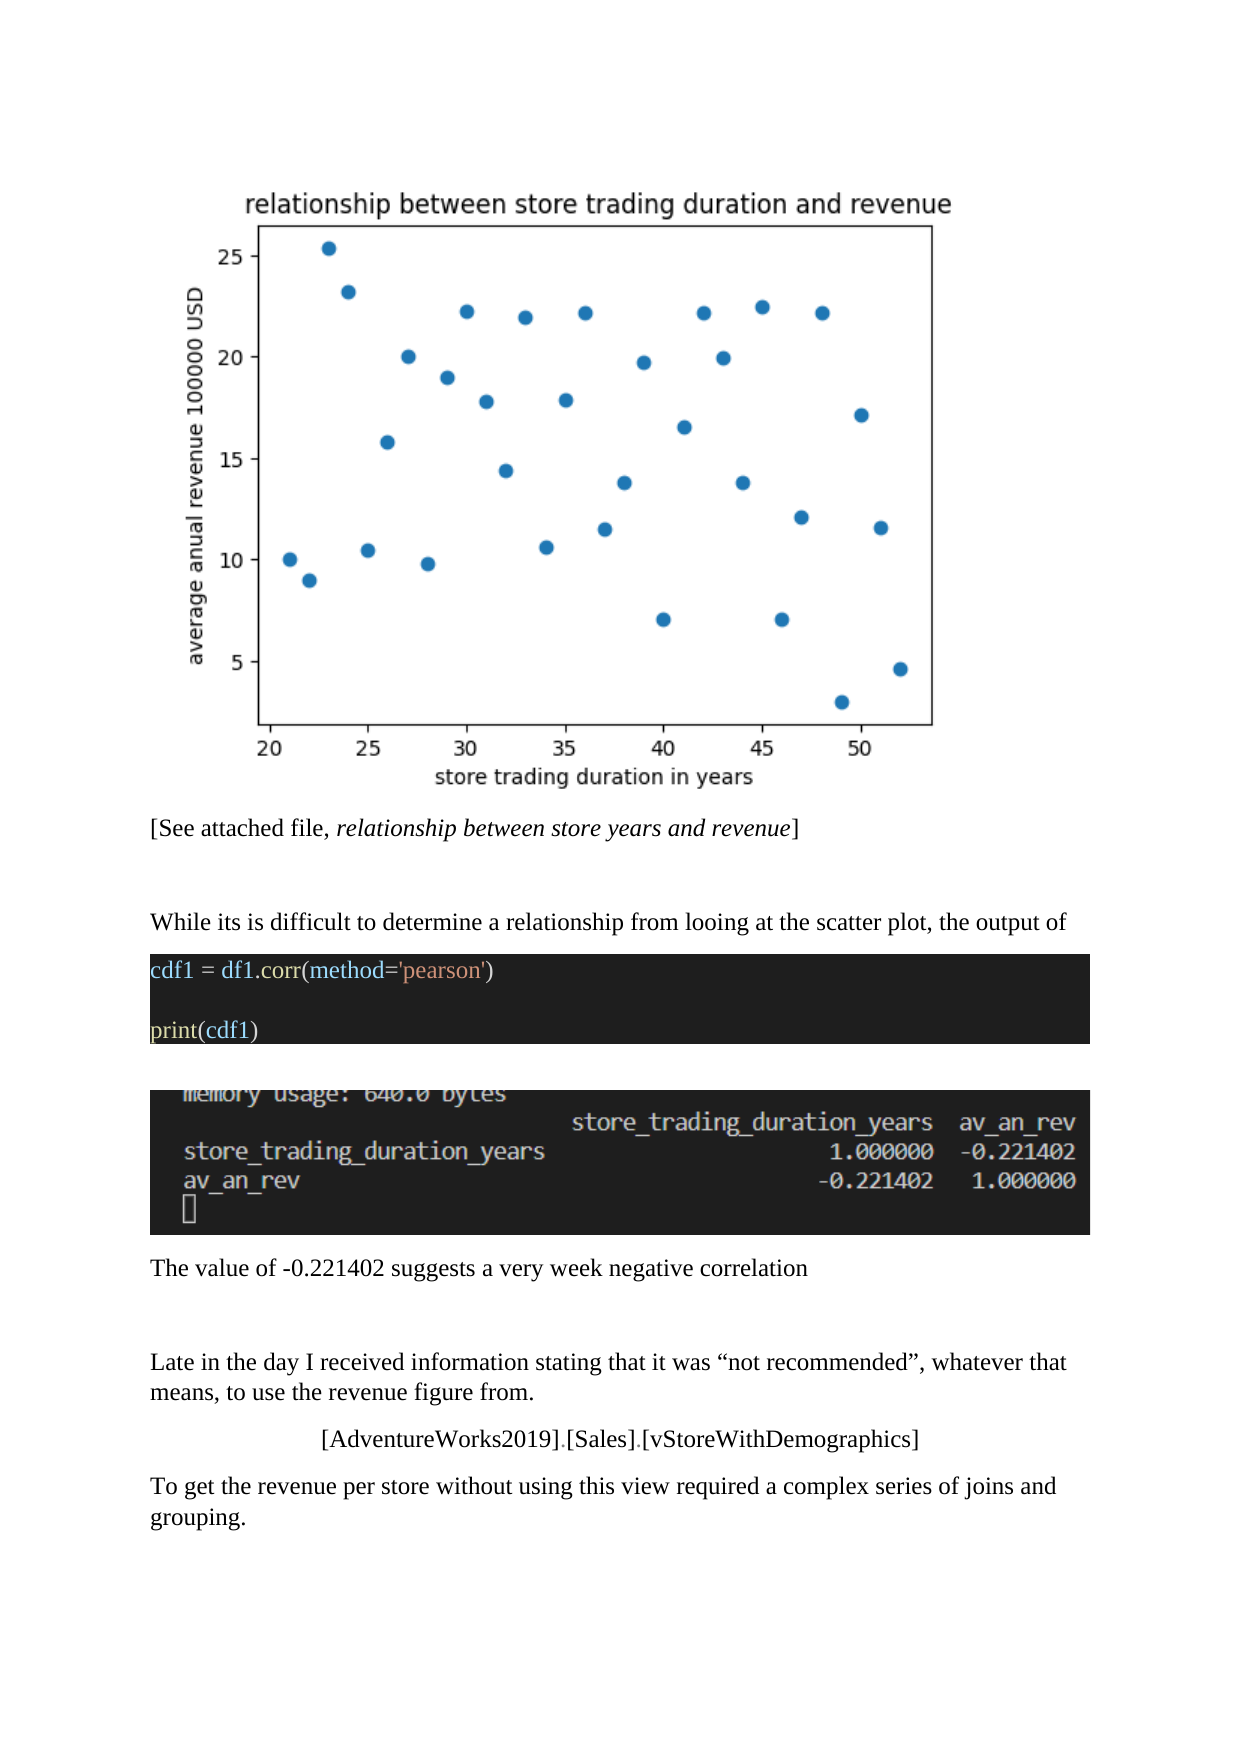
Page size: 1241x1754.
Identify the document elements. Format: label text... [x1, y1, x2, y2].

text [See attached file, relationship between store years and revenue] [150, 813, 1090, 842]
text [AdventureWorks2019].[Sales].[vStoreWithDemographics] [150, 1424, 1090, 1453]
text While its is difficult to determine a relationship from looing at the scatter plot, the output of [150, 907, 1090, 936]
text To get the revenue per store without using this view required a complex series of joins and grouping. [150, 1471, 1090, 1531]
text Late in the day I received information stating that it was “not recommended”, whatever that means, to use the revenue figure from. [150, 1347, 1090, 1406]
text print(cdf1) [150, 1014, 1090, 1044]
text The value of -0.221402 suggests a very week negative correlation [150, 1253, 1090, 1281]
text cdf1 = df1.corr(method='pearson') [150, 954, 1090, 984]
